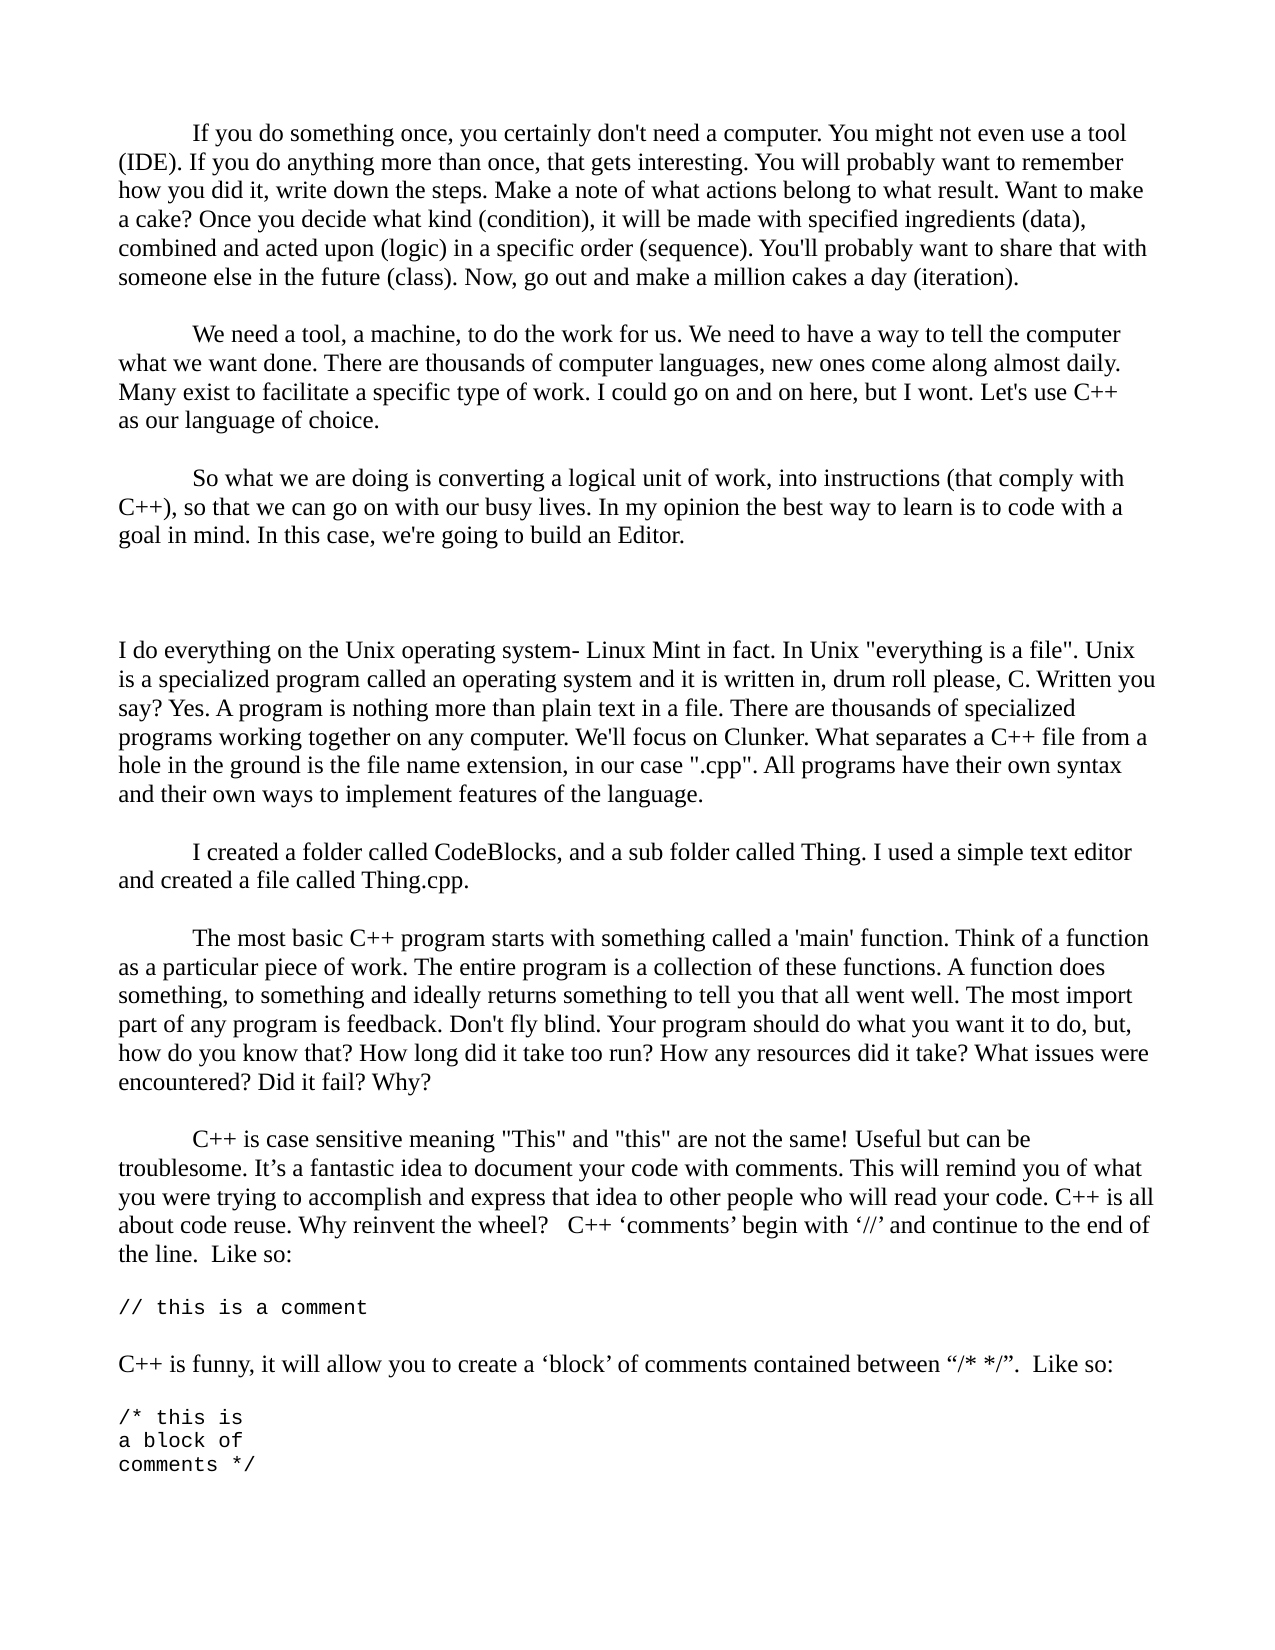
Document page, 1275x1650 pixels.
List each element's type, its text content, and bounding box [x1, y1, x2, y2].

text I do everything on the Unix operating system- Linux Mint in fact. In Unix "everything is a file". Unix is a specialized program called an operating system and it is written in, drum roll please, C. Written you say? Yes. A program is nothing more than plain text in a file. There are thousands of specialized programs working together on any computer. We'll focus on Clunker. What separates a C++ file from a hole in the ground is the file name extension, in our case ".cpp". All programs have their own syntax and their own ways to implement features of the language. [118, 636, 1157, 808]
text C++ is case sensitive meaning "This" and "this" are not the same! Useful but can be troublesome. It’s a fantastic idea to document your code with comments. This will remind you of what you were trying to accomplish and express that idea to other people who will read your code. C++ is all about code reuse. Why reinvent the wheel? C++ ‘comments’ begin with ‘//’ and continue to the end of the line. Like so: [118, 1124, 1157, 1268]
text If you do something once, you certainly don't need a computer. You might not even use a tool (IDE). If you do anything more than once, that gets interesting. You will probably want to remember how you did it, write down the steps. Make a note of what actions belong to what result. Want to make a cake? Once you decide what kind (condition), it will be made with specified ingredients (data), combined and acted upon (logic) in a specific order (sequence). You'll probably want to share that with someone else in the future (class). Now, go out and make a million cakes a day (iteration). [118, 118, 1157, 291]
text // this is a comment [118, 1297, 1157, 1321]
text comments */ [118, 1454, 1157, 1478]
text a block of [118, 1430, 1157, 1454]
text /* this is [118, 1407, 1157, 1430]
text The most basic C++ program starts with something called a 'main' function. Think of a function as a particular piece of work. The entire program is a collection of these functions. A function does something, to something and ideally returns something to tell you that all went well. The most import part of any program is feedback. Don't fly blind. Your program should do what you want it to do, but, how do you know that? How long did it take too run? How any resources did it take? What issues were encountered? Did it fail? Why? [118, 923, 1157, 1096]
text We need a tool, a machine, to do the work for us. We need to have a way to tell the computer what we want done. There are thousands of computer languages, new ones come along almost daily. Many exist to facilitate a specific type of work. I could go on and on here, but I wont. Let's use C++ [118, 319, 1157, 406]
text as our language of choice. [118, 406, 1157, 434]
text I created a folder called CodeBlocks, and a sub folder called Thing. I used a simple text editor and created a file called Thing.cpp. [118, 837, 1157, 894]
text C++ is funny, it will allow you to create a ‘block’ of comments contained between “/* */”. Like so: [118, 1349, 1157, 1378]
text So what we are doing is converting a logical unit of work, into instructions (that comply with C++), so that we can go on with our busy lives. In my opinion the best way to learn is to code with a goal in mind. In this case, we're going to build an Editor. [118, 463, 1157, 549]
